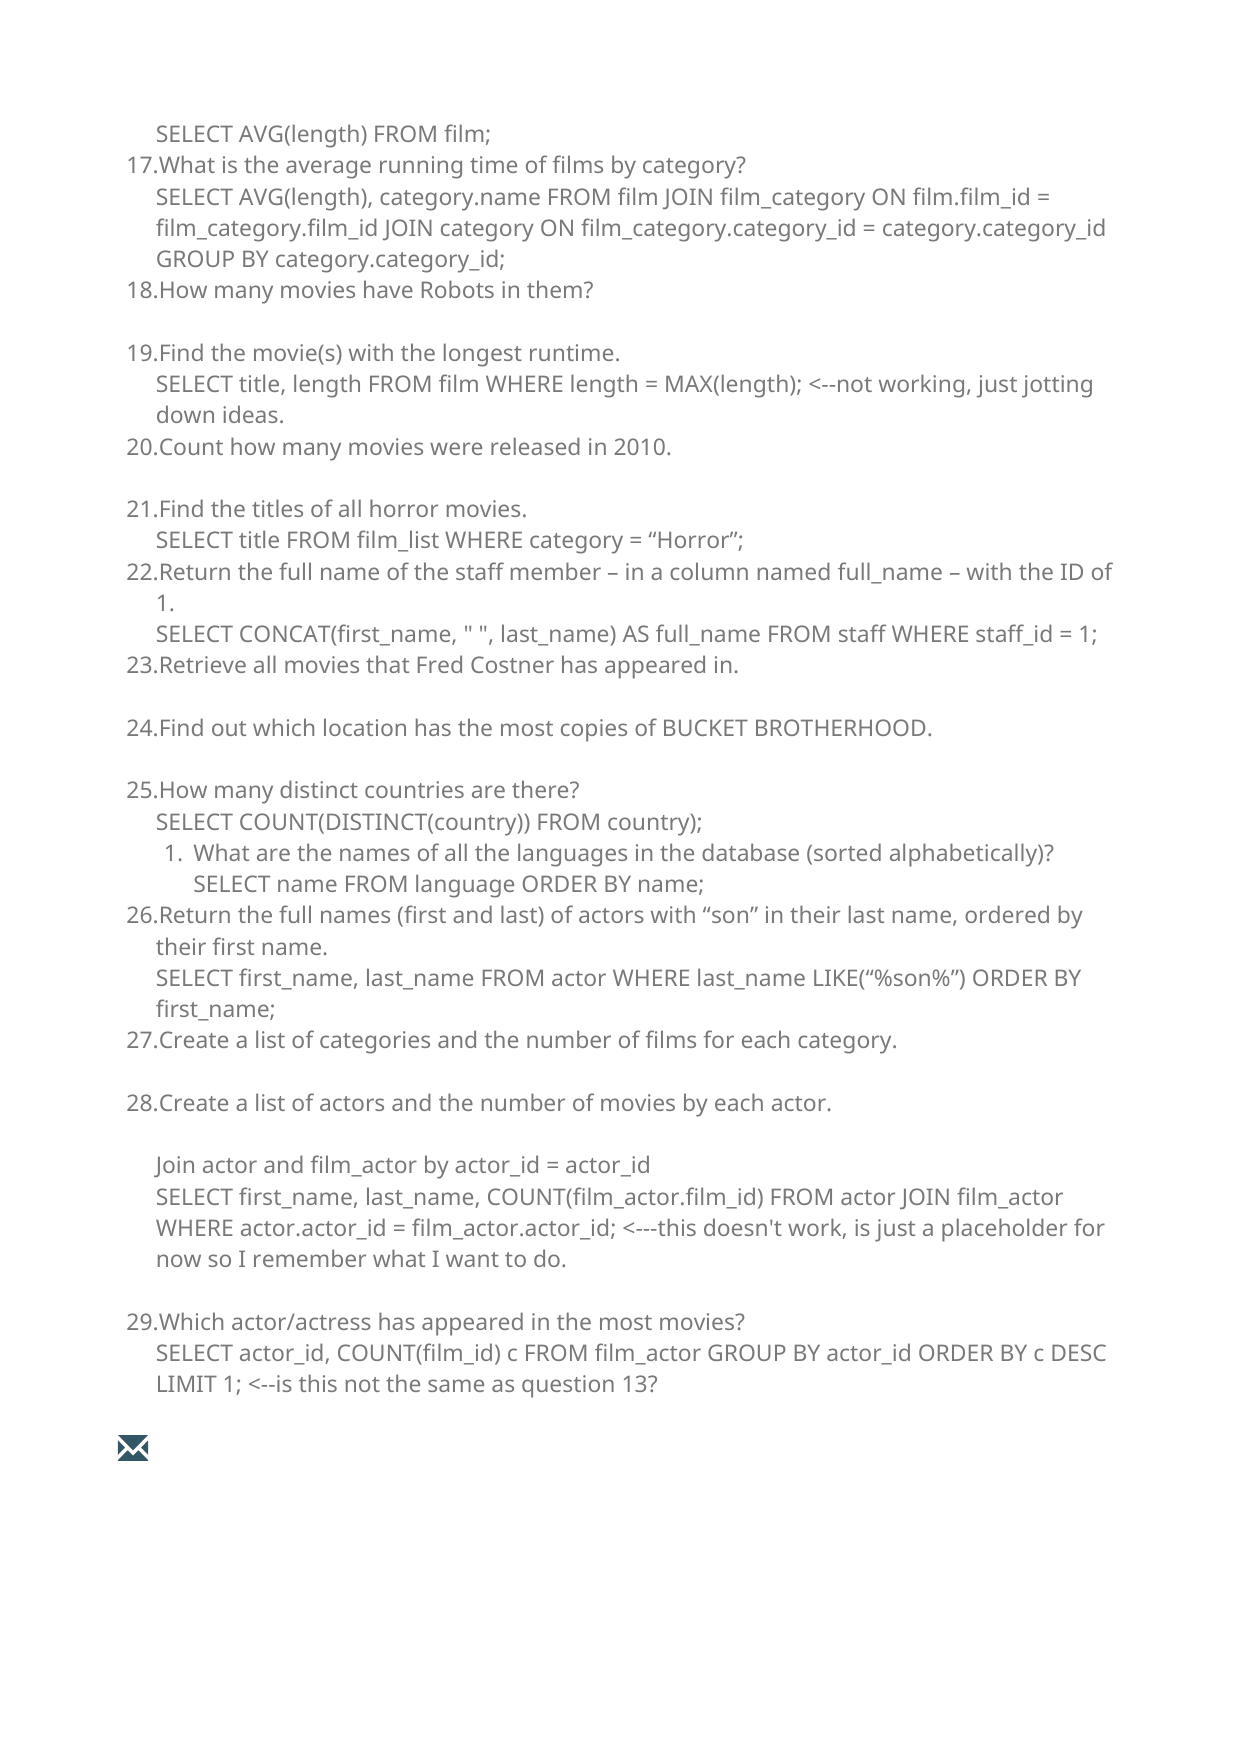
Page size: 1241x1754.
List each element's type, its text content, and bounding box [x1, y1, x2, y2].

picture [117, 1435, 149, 1461]
list Create a list of categories and the number of films for each category. [156, 1024, 1122, 1056]
text SELECT AVG(length) FROM film; [156, 118, 1122, 149]
list Retrieve all movies that Fred Costner has appeared in. [156, 649, 1122, 681]
text SELECT title, length FROM film WHERE length = MAX(length); <--not working, just jotting down ideas. [156, 368, 1122, 431]
text SELECT title FROM film_list WHERE category = “Horror”; [156, 524, 1122, 556]
text Join actor and film_actor by actor_id = actor_id [156, 1149, 1122, 1181]
text SELECT AVG(length), category.name FROM film JOIN film_category ON film.film_id = film_category.film_id JOIN category ON film_category.category_id = category.category_id GROUP BY category.category_id; [156, 181, 1122, 274]
list What is the average running time of films by category? [156, 149, 1122, 181]
list Return the full name of the staff member – in a column named full_name – with the ID of 1. [156, 556, 1122, 618]
list Which actor/actress has appeared in the most movies? [156, 1306, 1122, 1337]
text SELECT actor_id, COUNT(film_id) c FROM film_actor GROUP BY actor_id ORDER BY c DESC LIMIT 1; <--is this not the same as question 13? [156, 1337, 1122, 1399]
text SELECT name FROM language ORDER BY name; [193, 868, 1122, 899]
text SELECT first_name, last_name FROM actor WHERE last_name LIKE(“%son%”) ORDER BY first_name; [156, 962, 1122, 1024]
list Return the full names (first and last) of actors with “son” in their last name, ordered by their first name. [156, 899, 1122, 962]
text SELECT COUNT(DISTINCT(country)) FROM country); [156, 806, 1122, 837]
list Create a list of actors and the number of movies by each actor. [156, 1087, 1122, 1118]
list Find the movie(s) with the longest runtime. [156, 337, 1122, 368]
list What are the names of all the languages in the database (sorted alphabetically)? [193, 837, 1122, 868]
list How many movies have Robots in them? [156, 274, 1122, 306]
list Find the titles of all horror movies. [156, 493, 1122, 524]
list Count how many movies were released in 2010. [156, 431, 1122, 462]
text SELECT CONCAT(first_name, " ", last_name) AS full_name FROM staff WHERE staff_id = 1; [156, 618, 1122, 649]
text SELECT first_name, last_name, COUNT(film_actor.film_id) FROM actor JOIN film_actor WHERE actor.actor_id = film_actor.actor_id; <---this doesn't work, is just a placeholder for now so I remember what I want to do. [156, 1181, 1122, 1274]
list Find out which location has the most copies of BUCKET BROTHERHOOD. [156, 712, 1122, 743]
list How many distinct countries are there? [156, 774, 1122, 806]
